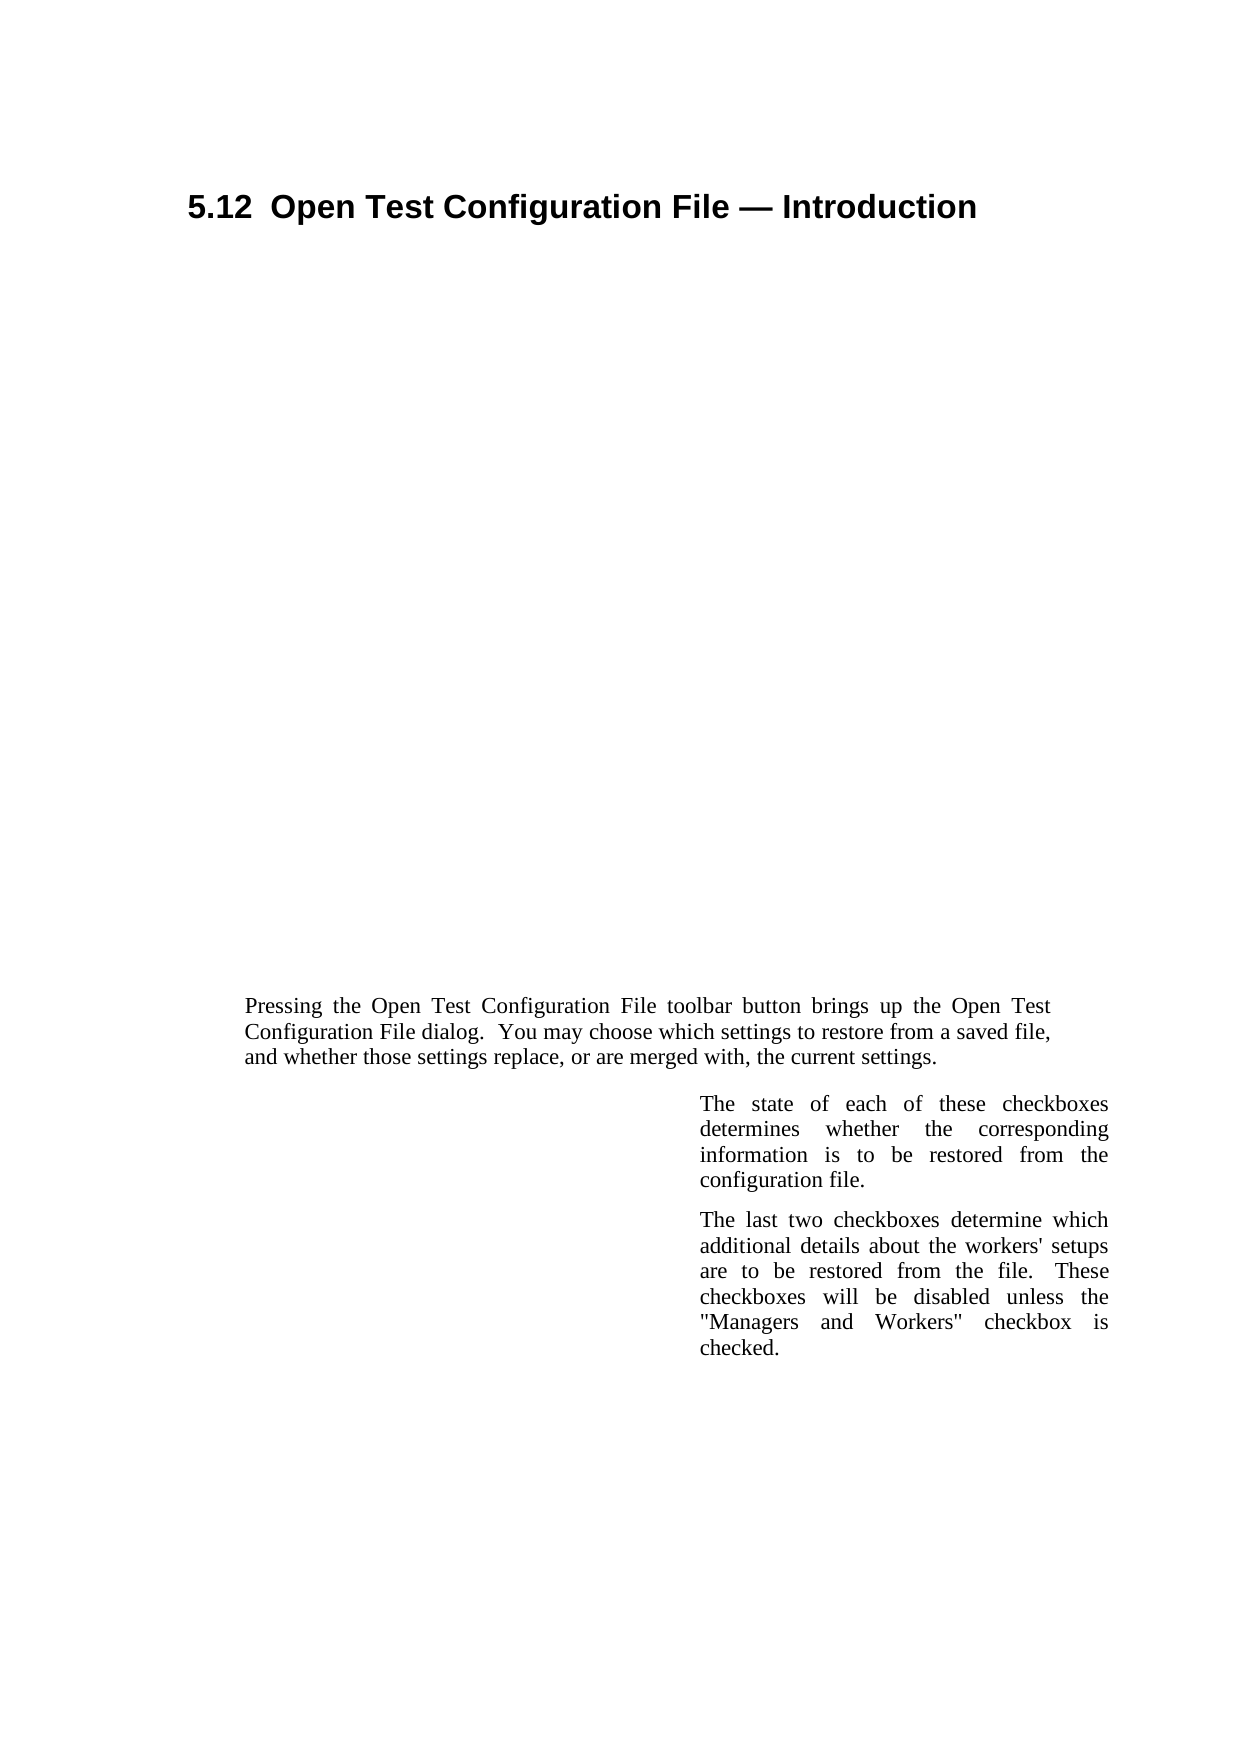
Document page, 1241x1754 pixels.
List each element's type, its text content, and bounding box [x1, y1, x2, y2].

table_header [244, 1082, 699, 1406]
table_header The state of each of these checkboxes determines whether the corresponding information is to be restored from the configuration file. The last two checkboxes determine which additional details about the workers' setups are to be restored from the file. These checkboxes will be disabled unless the "Managers and Workers" checkbox is checked. [700, 1082, 1109, 1406]
text Pressing the Open Test Configuration File toolbar button brings up the Open Test Configuration File dialog. You may choose which settings to restore from a saved file, and whether those settings replace, or are merged with, the current settings. [244, 993, 1053, 1069]
subtitle 5.12 Open Test Configuration File — Introduction [187, 187, 1053, 225]
